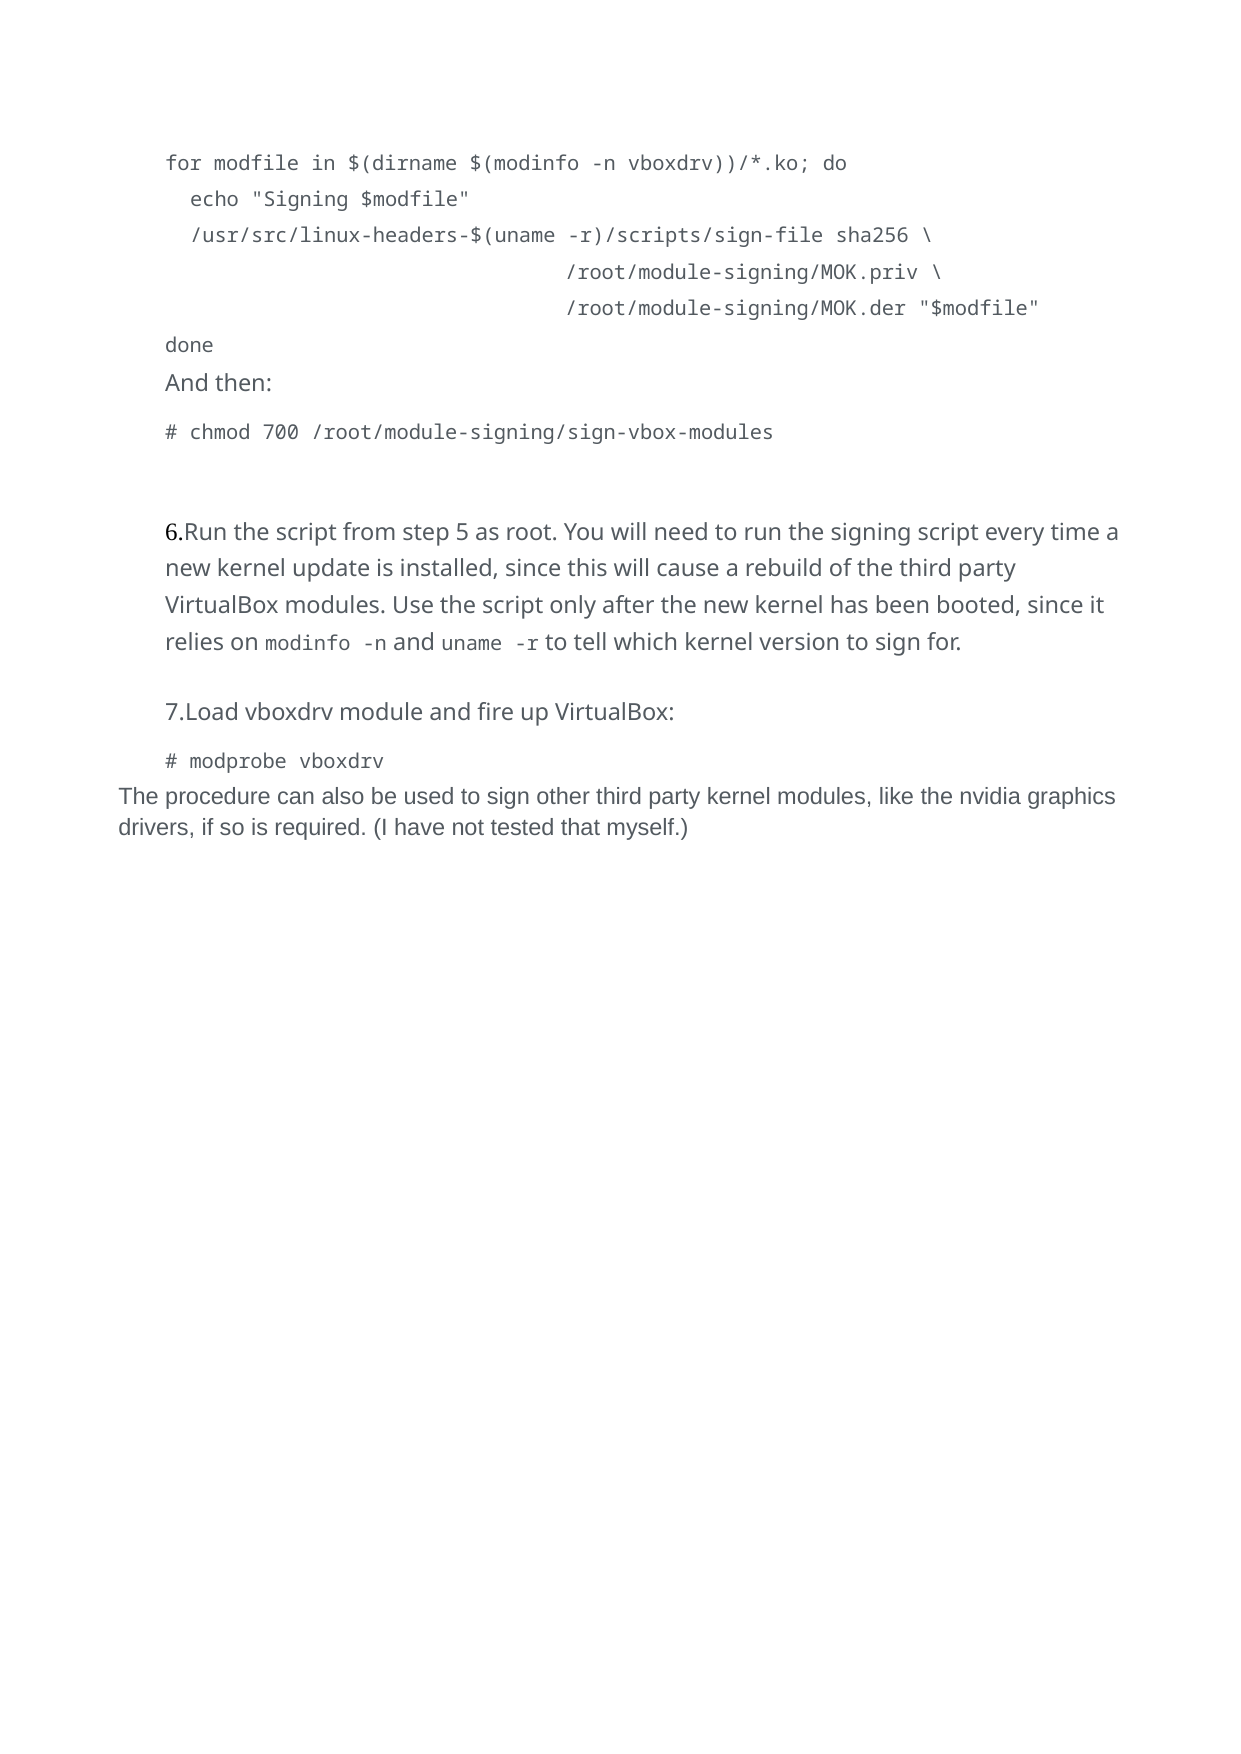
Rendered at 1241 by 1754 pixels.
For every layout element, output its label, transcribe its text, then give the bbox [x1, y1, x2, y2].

list echo "Signing $modfile" [118, 185, 1122, 213]
list /usr/src/linux-headers-$(uname -r)/scripts/sign-file sha256 \ [118, 221, 1122, 249]
list Load vboxdrv module and fire up VirtualBox: [118, 695, 1122, 727]
list /root/module-signing/MOK.priv \ [118, 257, 1122, 286]
text The procedure can also be used to sign other third party kernel modules, like the nvidia graphics drivers, if so is required. (I have not tested that myself.) [118, 782, 1122, 840]
list for modfile in $(dirname $(modinfo -n vboxdrv))/*.ko; do [118, 149, 1122, 177]
list /root/module-signing/MOK.der "$modfile" [118, 294, 1122, 322]
list And then: [118, 366, 1122, 398]
list done [118, 330, 1122, 358]
list # modprobe vboxdrv [118, 746, 1122, 774]
list # chmod 700 /root/module-signing/sign-vbox-modules [118, 417, 1122, 445]
list Run the script from step 5 as root. You will need to run the signing script every time a new kernel update is installed, since this will cause a rebuild of the third party VirtualBox modules. Use the script only after the new kernel has been booted, since it relies on modinfo -n and uname -r to tell which kernel version to sign for. [118, 515, 1122, 657]
